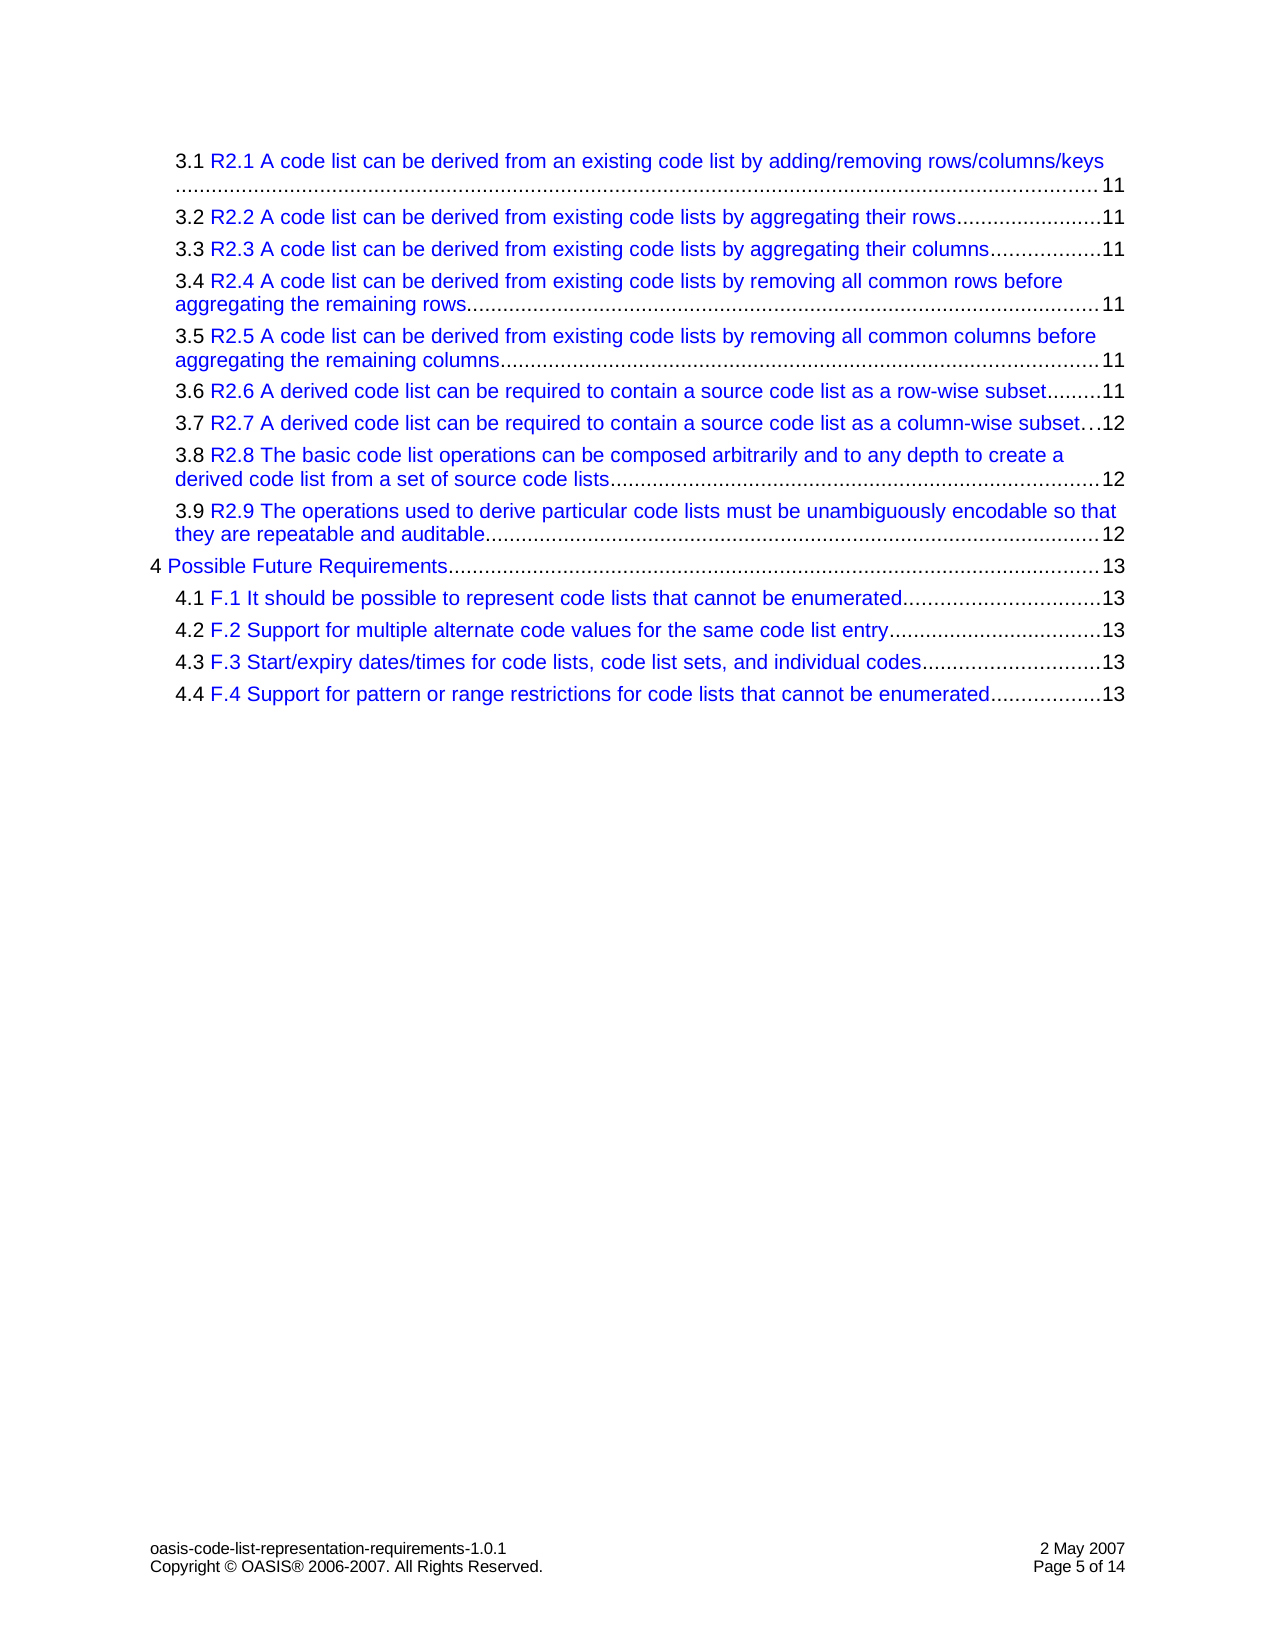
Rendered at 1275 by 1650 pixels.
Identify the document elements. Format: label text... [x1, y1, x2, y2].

text 3.4 R2.4 A code list can be derived from existing code lists by removing all common rows before aggregating the remaining rows 11 [175, 269, 1125, 316]
text 3.1 R2.1 A code list can be derived from an existing code list by adding/removing rows/columns/keys 11 [175, 150, 1125, 197]
text 4.2 F.2 Support for multiple alternate code values for the same code list entry 13 [175, 618, 1125, 642]
text 3.7 R2.7 A derived code list can be required to contain a source code list as a column-wise subset 12 [175, 412, 1125, 435]
text 3.6 R2.6 A derived code list can be required to contain a source code list as a row-wise subset 11 [175, 380, 1125, 403]
text 3.8 R2.8 The basic code list operations can be composed arbitrarily and to any depth to create a derived code list from a set of source code lists 12 [175, 444, 1125, 491]
text 4.1 F.1 It should be possible to represent code lists that cannot be enumerated 13 [175, 586, 1125, 610]
text 4.3 F.3 Start/expiry dates/times for code lists, code list sets, and individual codes 13 [175, 650, 1125, 674]
text 3.2 R2.2 A code list can be derived from existing code lists by aggregating their rows 11 [175, 205, 1125, 229]
text 3.9 R2.9 The operations used to derive particular code lists must be unambiguously encodable so that they are repeatable and auditable 12 [175, 499, 1125, 546]
text 3.3 R2.3 A code list can be derived from existing code lists by aggregating their columns 11 [175, 237, 1125, 261]
text 4 Possible Future Requirements 13 [150, 554, 1125, 578]
text 3.5 R2.5 A code list can be derived from existing code lists by removing all common columns before aggregating the remaining columns 11 [175, 324, 1125, 372]
text 4.4 F.4 Support for pattern or range restrictions for code lists that cannot be enumerated 13 [175, 682, 1125, 706]
